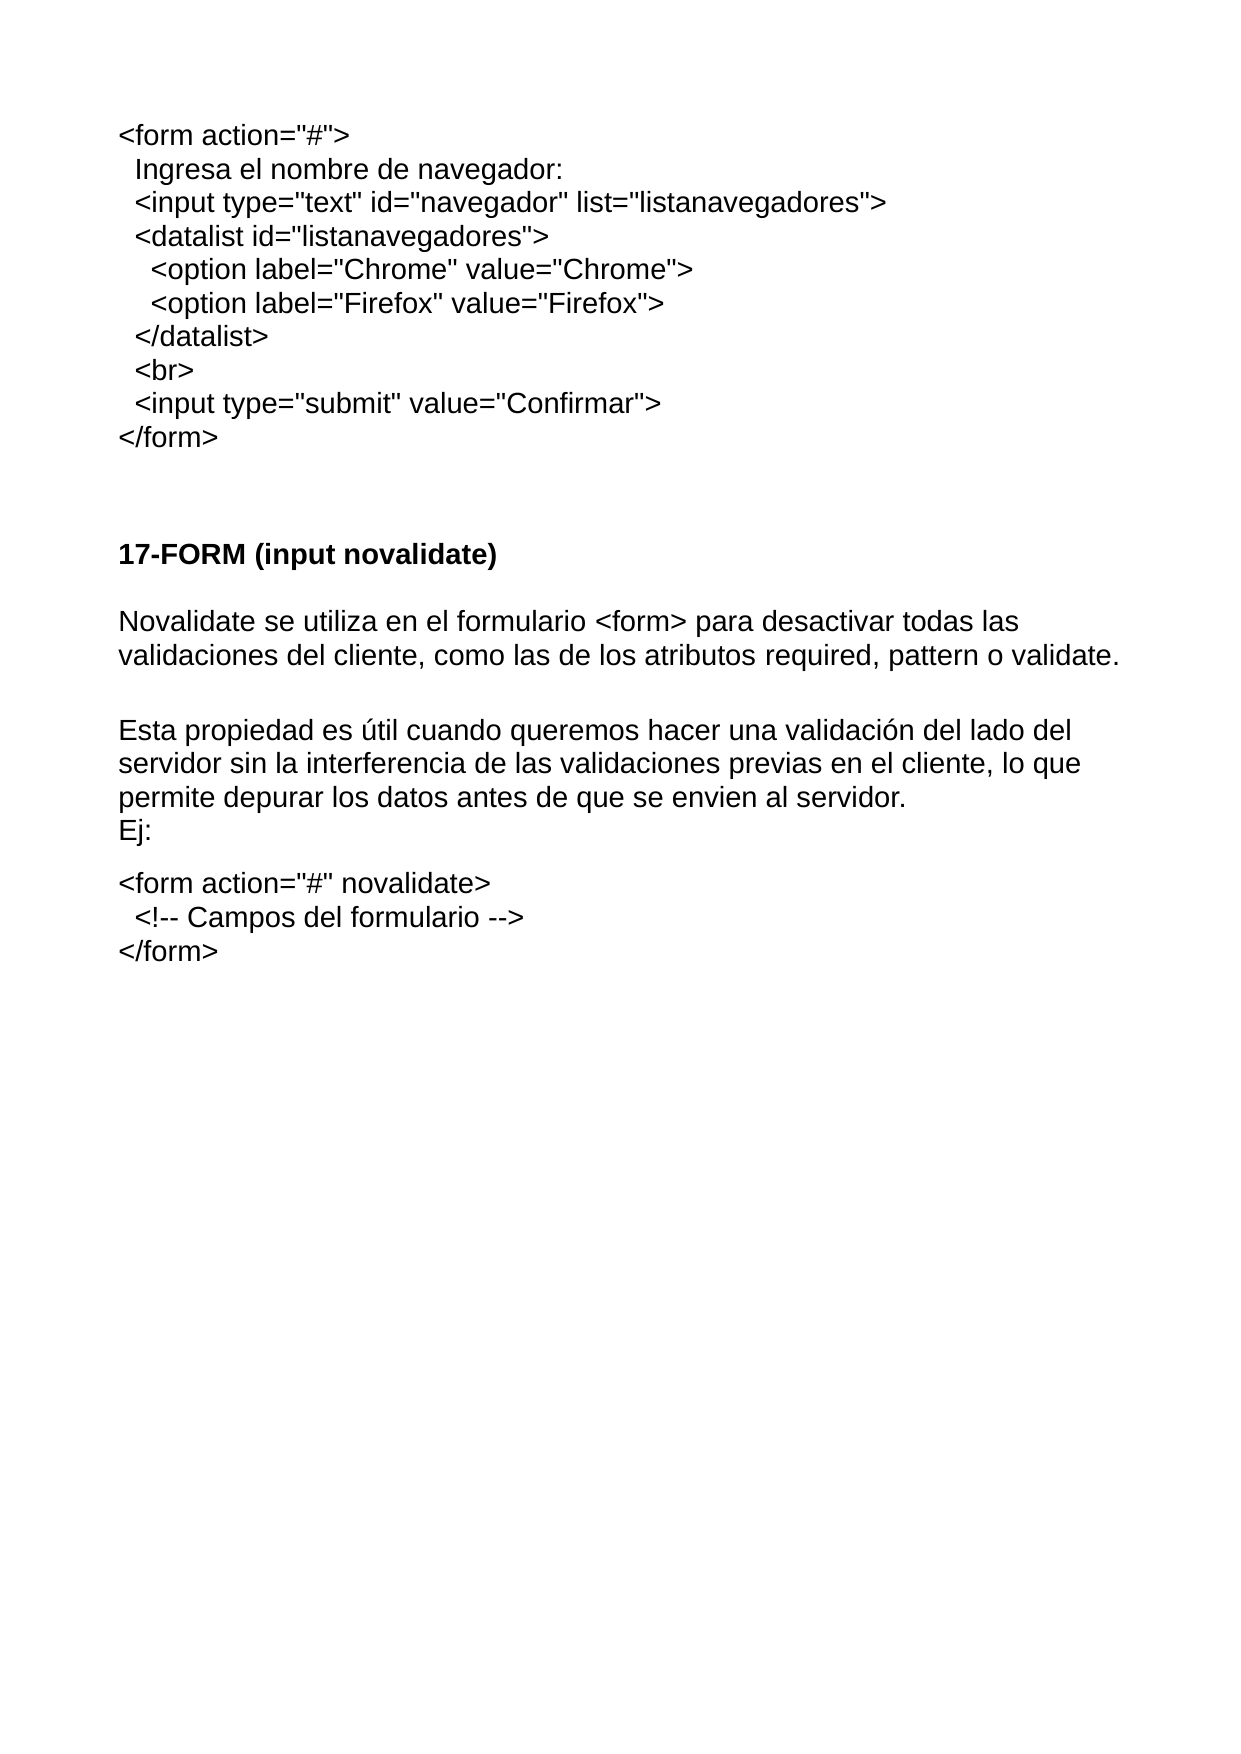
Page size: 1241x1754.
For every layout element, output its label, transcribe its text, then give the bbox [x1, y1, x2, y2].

text </form> [118, 420, 1122, 453]
text <input type="submit" value="Confirmar"> [118, 386, 1122, 420]
text <datalist id="listanavegadores"> [118, 219, 1122, 252]
text <!-- Campos del formulario --> [118, 900, 1122, 934]
text <br> [118, 353, 1122, 386]
text <option label="Firefox" value="Firefox"> [118, 286, 1122, 319]
text </form> [118, 934, 1122, 967]
text Esta propiedad es útil cuando queremos hacer una validación del lado del servidor sin la interferencia de las validaciones previas en el cliente, lo que permite depurar los datos antes de que se envien al servidor. [118, 713, 1122, 813]
text </datalist> [118, 319, 1122, 353]
subtitle 17-FORM (input novalidate) Novalidate se utiliza en el formulario <form> para desactivar todas las validaciones del cliente, como las de los atributos required, pattern o validate. [118, 537, 1122, 672]
text <form action="#"> [118, 118, 1122, 152]
text <option label="Chrome" value="Chrome"> [118, 252, 1122, 286]
text Ingresa el nombre de navegador: [118, 152, 1122, 185]
text Ej: [118, 813, 1122, 847]
text <form action="#" novalidate> [118, 867, 1122, 900]
text <input type="text" id="navegador" list="listanavegadores"> [118, 185, 1122, 219]
